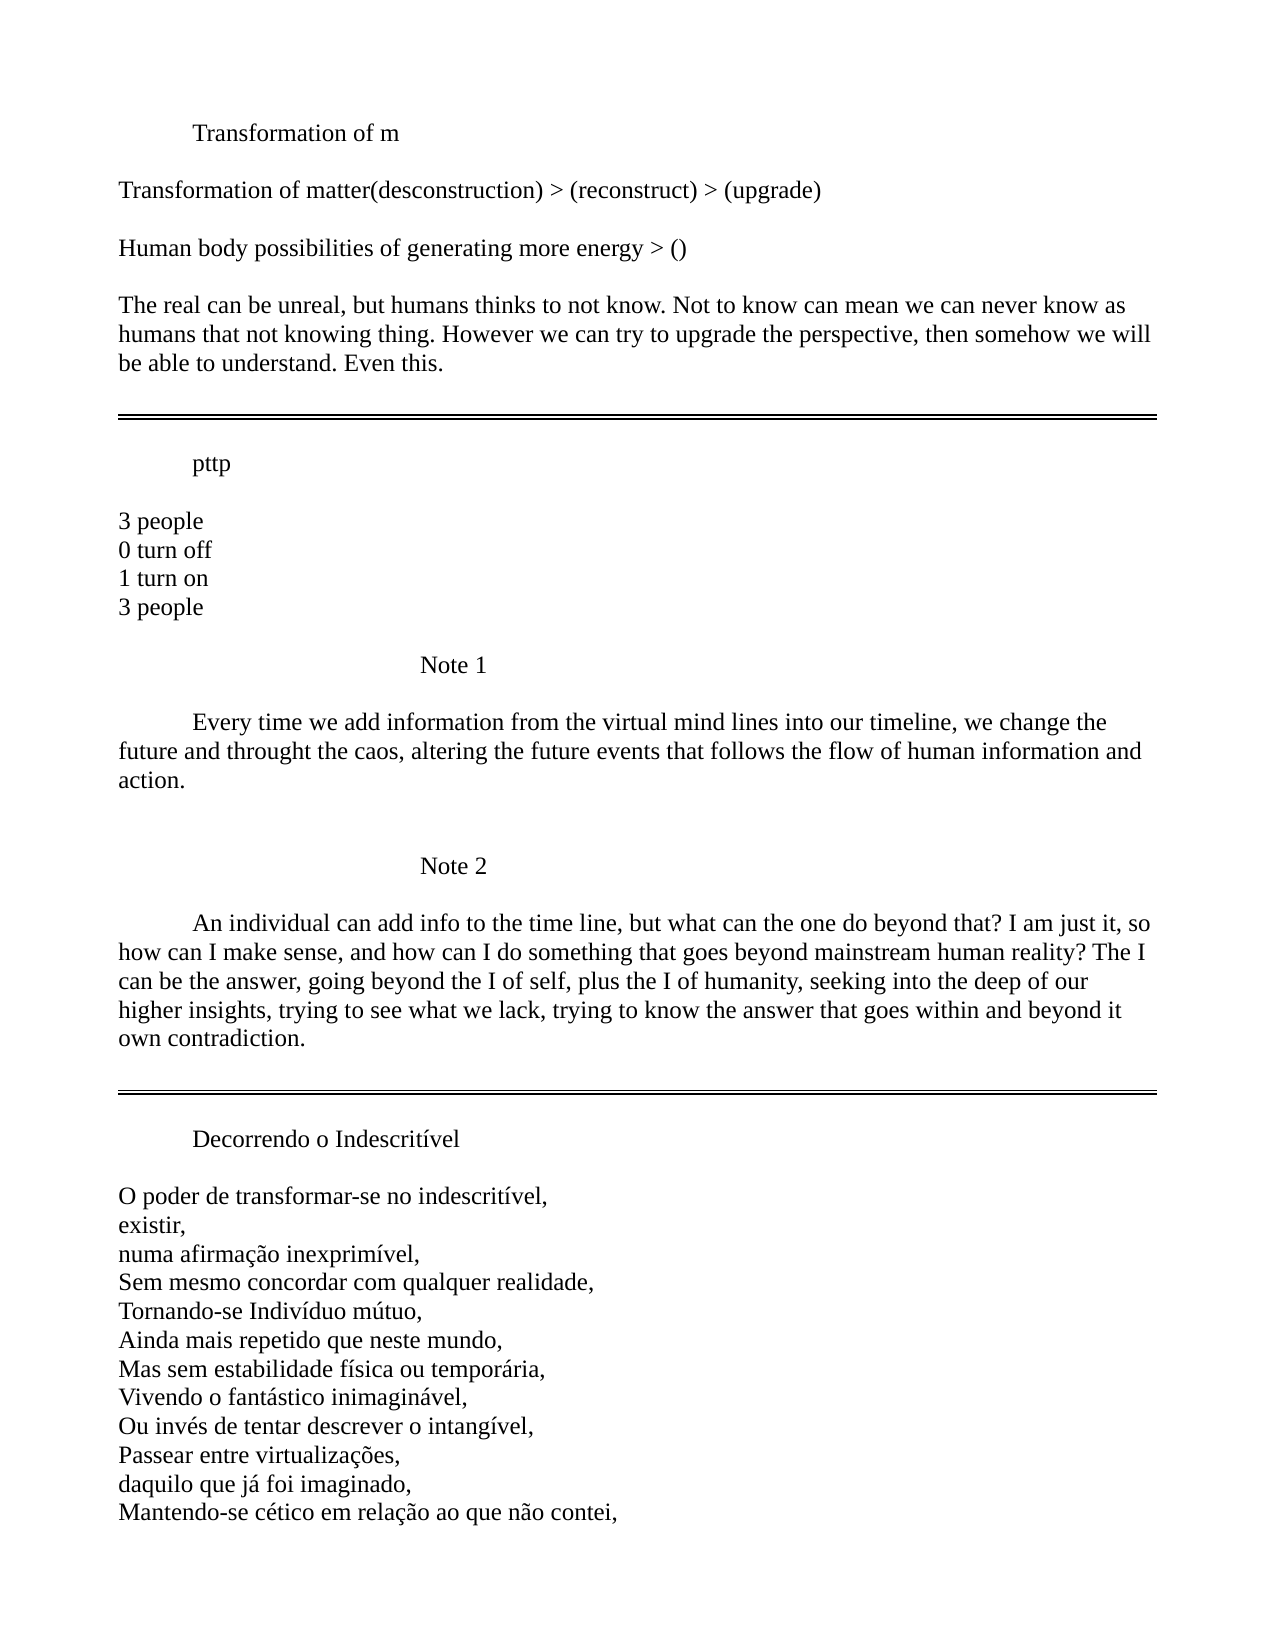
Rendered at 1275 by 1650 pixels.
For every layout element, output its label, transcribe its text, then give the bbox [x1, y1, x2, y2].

text 1 turn on [118, 563, 1157, 592]
text Mas sem estabilidade física ou temporária, [118, 1354, 1157, 1382]
text Note 2 [118, 851, 1157, 880]
text Sem mesmo concordar com qualquer realidade, [118, 1267, 1157, 1296]
text O poder de transformar-se no indescritível, [118, 1181, 1157, 1210]
text The real can be unreal, but humans thinks to not know. Not to know can mean we can never know as humans that not knowing thing. However we can try to upgrade the perspective, then somehow we will be able to understand. Even this. [118, 291, 1157, 377]
text Tornando-se Indivíduo mútuo, [118, 1296, 1157, 1325]
text Vivendo o fantástico inimaginável, [118, 1382, 1157, 1411]
text 3 people [118, 506, 1157, 535]
text Ainda mais repetido que neste mundo, [118, 1325, 1157, 1354]
text Every time we add information from the virtual mind lines into our timeline, we change the future and throught the caos, altering the future events that follows the flow of human information and action. [118, 707, 1157, 793]
text Human body possibilities of generating more energy > () [118, 233, 1157, 262]
text numa afirmação inexprimível, [118, 1239, 1157, 1267]
text Decorrendo o Indescritível [118, 1124, 1157, 1152]
text pttp [118, 448, 1157, 477]
text Note 1 [118, 650, 1157, 678]
text Mantendo-se cético em relação ao que não contei, [118, 1497, 1157, 1526]
text daquilo que já foi imaginado, [118, 1469, 1157, 1497]
text Ou invés de tentar descrever o intangível, [118, 1411, 1157, 1440]
text 3 people [118, 592, 1157, 621]
text Passear entre virtualizações, [118, 1440, 1157, 1469]
text 0 turn off [118, 535, 1157, 563]
text existir, [118, 1210, 1157, 1239]
text An individual can add info to the time line, but what can the one do beyond that? I am just it, so how can I make sense, and how can I do something that goes beyond mainstream human reality? The I can be the answer, going beyond the I of self, plus the I of humanity, seeking into the deep of our higher insights, trying to see what we lack, trying to know the answer that goes within and beyond it own contradiction. [118, 908, 1157, 1052]
text Transformation of m [118, 118, 1157, 147]
text Transformation of matter(desconstruction) > (reconstruct) > (upgrade) [118, 176, 1157, 204]
